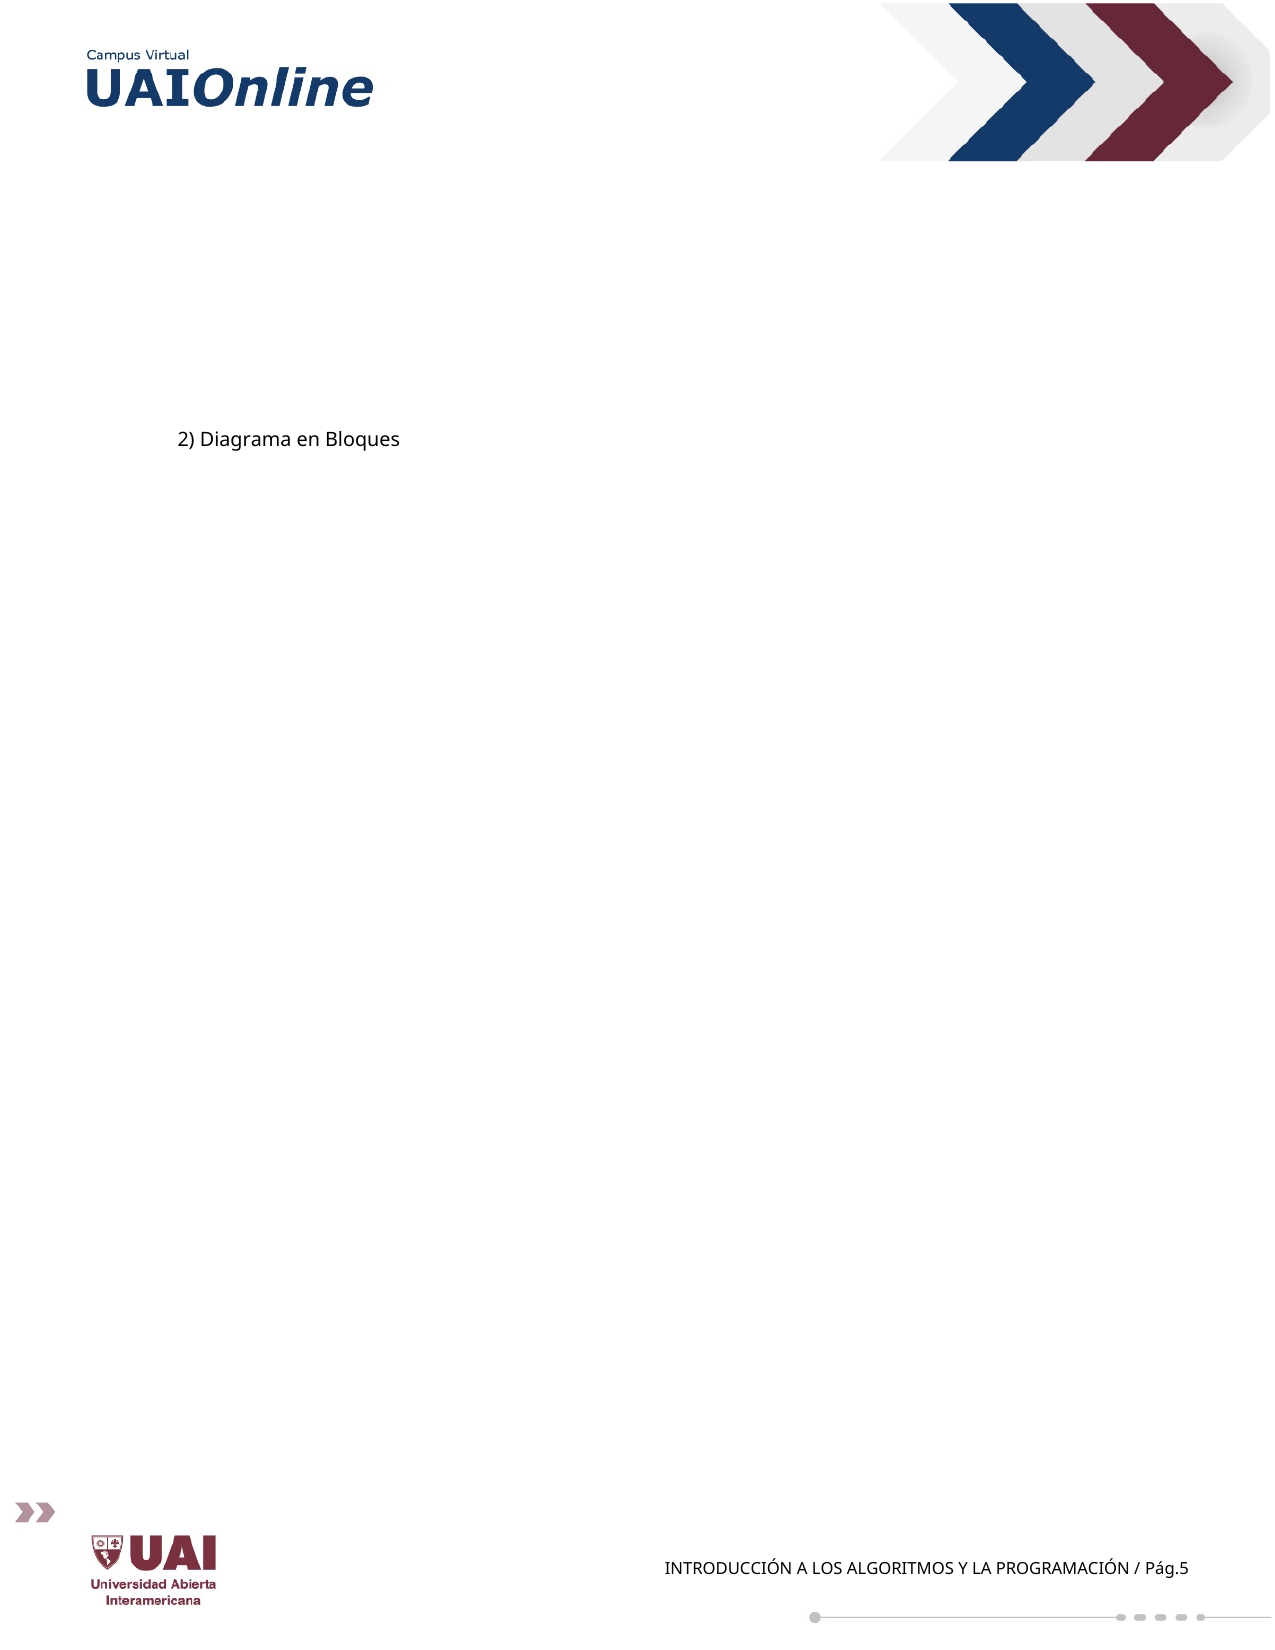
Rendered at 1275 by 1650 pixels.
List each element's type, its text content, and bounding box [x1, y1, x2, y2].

picture [0, 1485, 1272, 1643]
text 2) Diagrama en Bloques [177, 425, 1098, 452]
picture [0, 3, 1270, 162]
